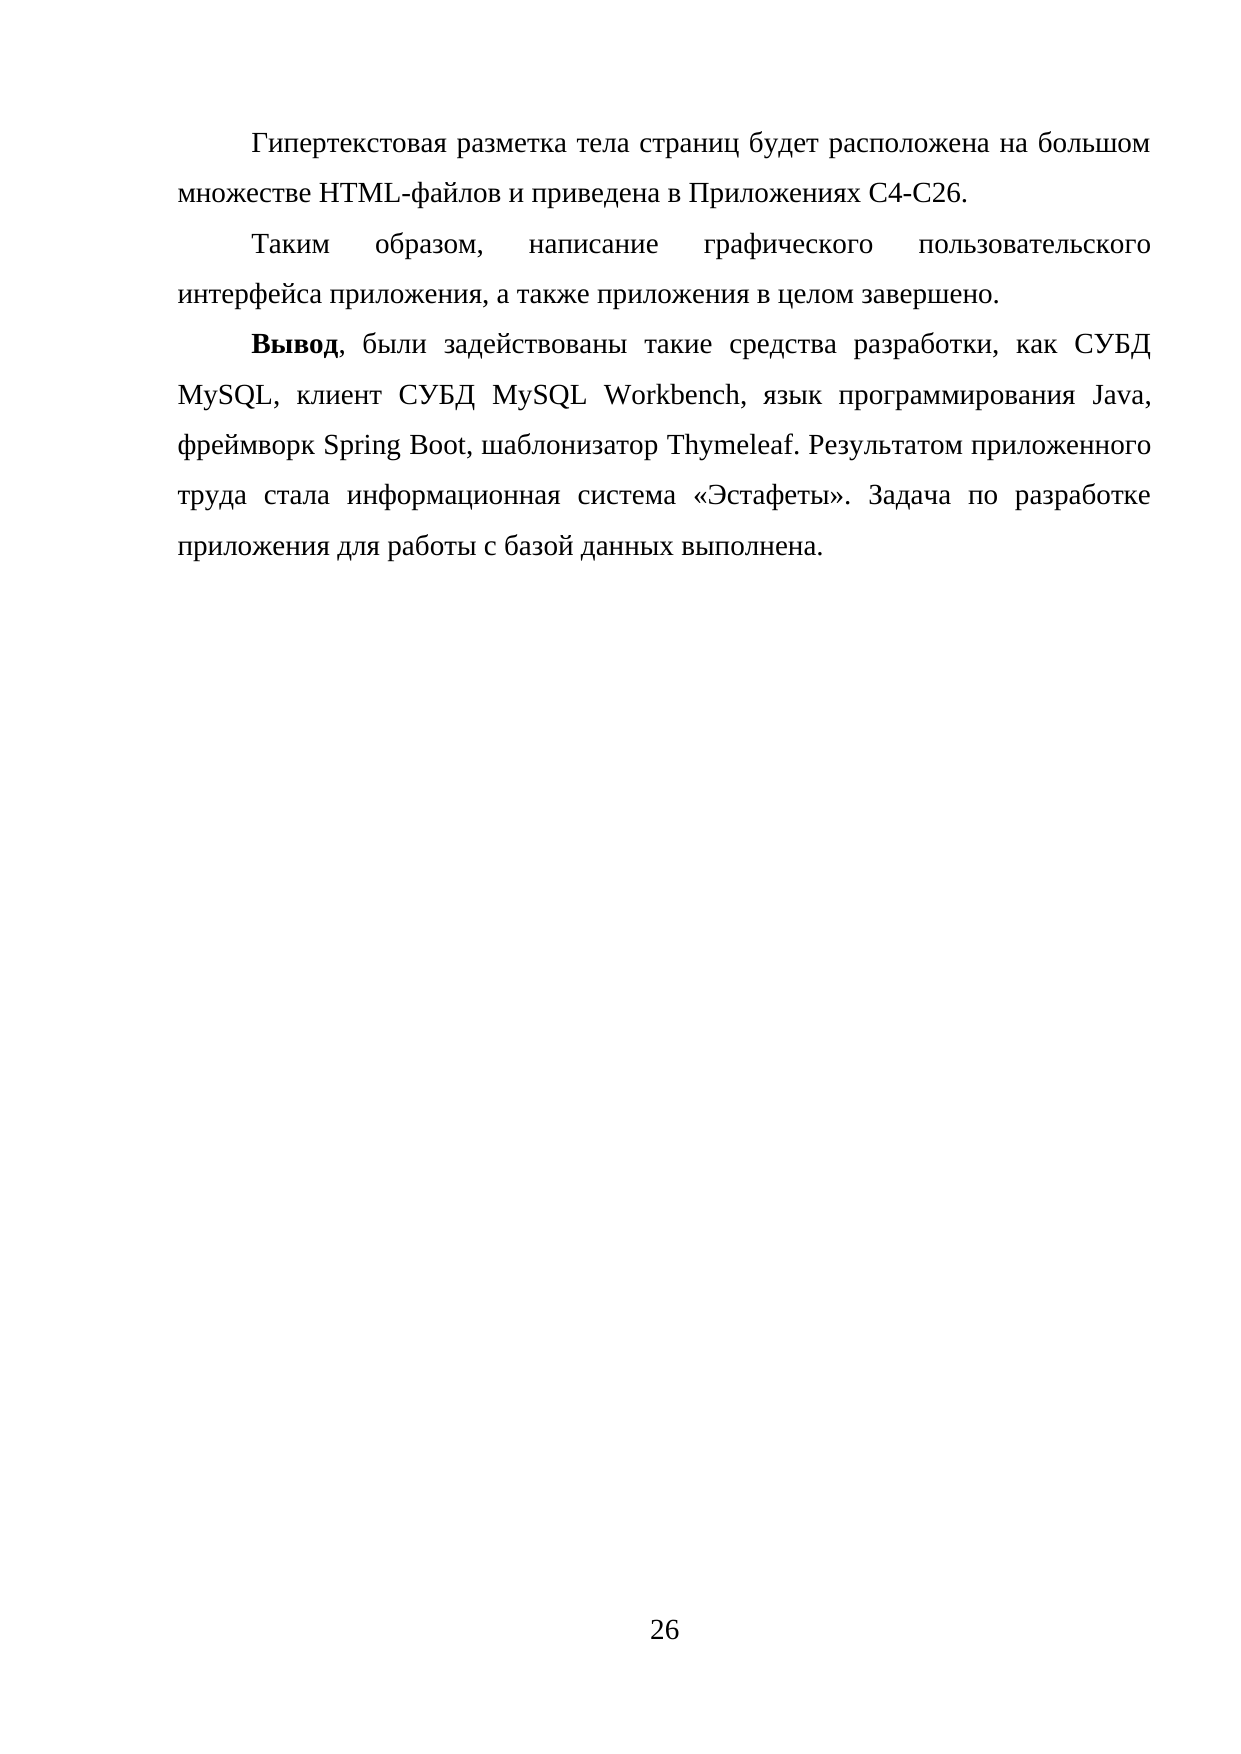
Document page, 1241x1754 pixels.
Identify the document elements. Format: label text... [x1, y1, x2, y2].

text Вывод, были задействованы такие средства разработки, как СУБД MySQL, клиент СУБД MySQL Workbench, язык программирования Java, фреймворк Spring Boot, шаблонизатор Thymeleaf. Результатом приложенного труда стала информационная система «Эстафеты». Задача по разработке приложения для работы с базой данных выполнена. [177, 327, 1152, 561]
text Гипертекстовая разметка тела страниц будет расположена на большом множестве HTML-файлов и приведена в Приложениях C4-C26. [177, 125, 1152, 209]
text Таким образом, написание графического пользовательского интерфейса приложения, а также приложения в целом завершено. [177, 226, 1152, 310]
